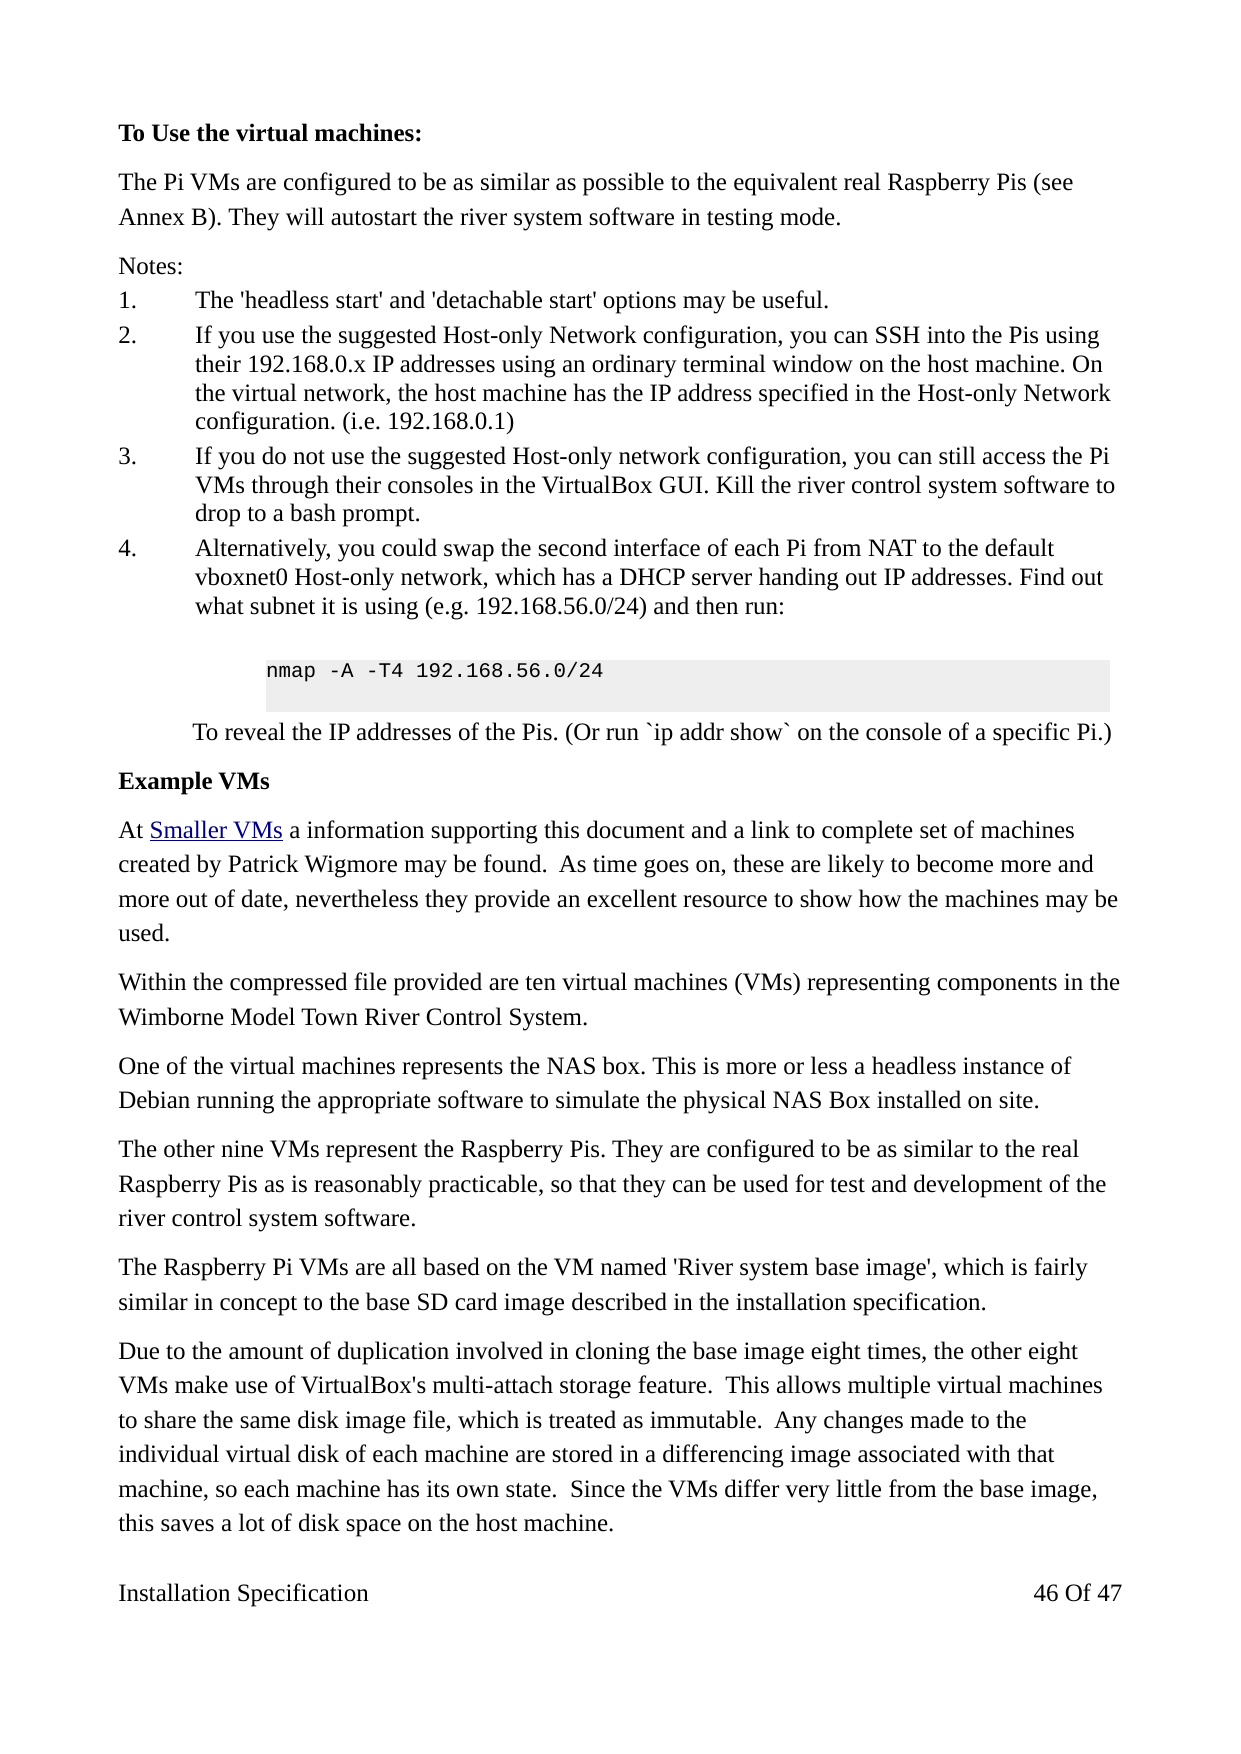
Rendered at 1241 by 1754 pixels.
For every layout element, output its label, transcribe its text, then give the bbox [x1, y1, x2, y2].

text Within the compressed file provided are ten virtual machines (VMs) representing components in the Wimborne Model Town River Control System. [118, 967, 1122, 1031]
text One of the virtual machines represents the NAS box. This is more or less a headless instance of Debian running the appropriate software to simulate the physical NAS Box installed on site. [118, 1051, 1122, 1114]
text The other nine VMs represent the Raspberry Pis. They are configured to be as similar to the real Raspberry Pis as is reasonably practicable, so that they can be used for test and development of the river control system software. [118, 1134, 1122, 1232]
text 1. The 'headless start' and 'detachable start' options may be useful. [118, 285, 1122, 314]
text To reveal the IP addresses of the Pis. (Or run `ip addr show` on the console of a specific Pi.) [192, 717, 1122, 746]
text Due to the amount of duplication involved in cloning the base image eight times, the other eight VMs make use of VirtualBox's multi-attach storage feature. This allows multiple virtual machines to share the same disk image file, which is treated as immutable. Any changes made to the individual virtual disk of each machine are stored in a differencing image associated with that machine, so each machine has its own state. Since the VMs differ very little from the base image, this saves a lot of disk space on the host machine. [118, 1336, 1122, 1537]
text At Smaller VMs a information supporting this document and a link to complete set of machines created by Patrick Wigmore may be found. As time goes on, these are likely to become more and more out of date, nevertheless they provide an excellent resource to show how the machines may be used. [118, 815, 1122, 947]
text To Use the virtual machines: [118, 118, 1122, 147]
text nmap -A -T4 192.168.56.0/24 [266, 660, 1110, 684]
text 3. If you do not use the suggested Host-only network configuration, you can still access the Pi VMs through their consoles in the VirtualBox GUI. Kill the river control system software to drop to a bash prompt. [118, 441, 1122, 527]
text 2. If you use the suggested Host-only Network configuration, you can SSH into the Pis using their 192.168.0.x IP addresses using an ordinary terminal window on the host machine. On the virtual network, the host machine has the IP address specified in the Host-only Network configuration. (i.e. 192.168.0.1) [118, 320, 1122, 435]
text The Pi VMs are configured to be as similar as possible to the equivalent real Raspberry Pis (see Annex B). They will autostart the river system software in testing mode. [118, 167, 1122, 230]
text The Raspberry Pi VMs are all based on the VM named 'River system base image', which is fairly similar in concept to the base SD card image described in the installation specification. [118, 1252, 1122, 1316]
text 4. Alternatively, you could swap the second interface of each Pi from NAT to the default vboxnet0 Host-only network, which has a DHCP server handing out IP addresses. Find out what subnet it is using (e.g. 192.168.56.0/24) and then run: [118, 533, 1122, 619]
text Notes: [118, 251, 1122, 279]
text Example VMs [118, 766, 1122, 794]
